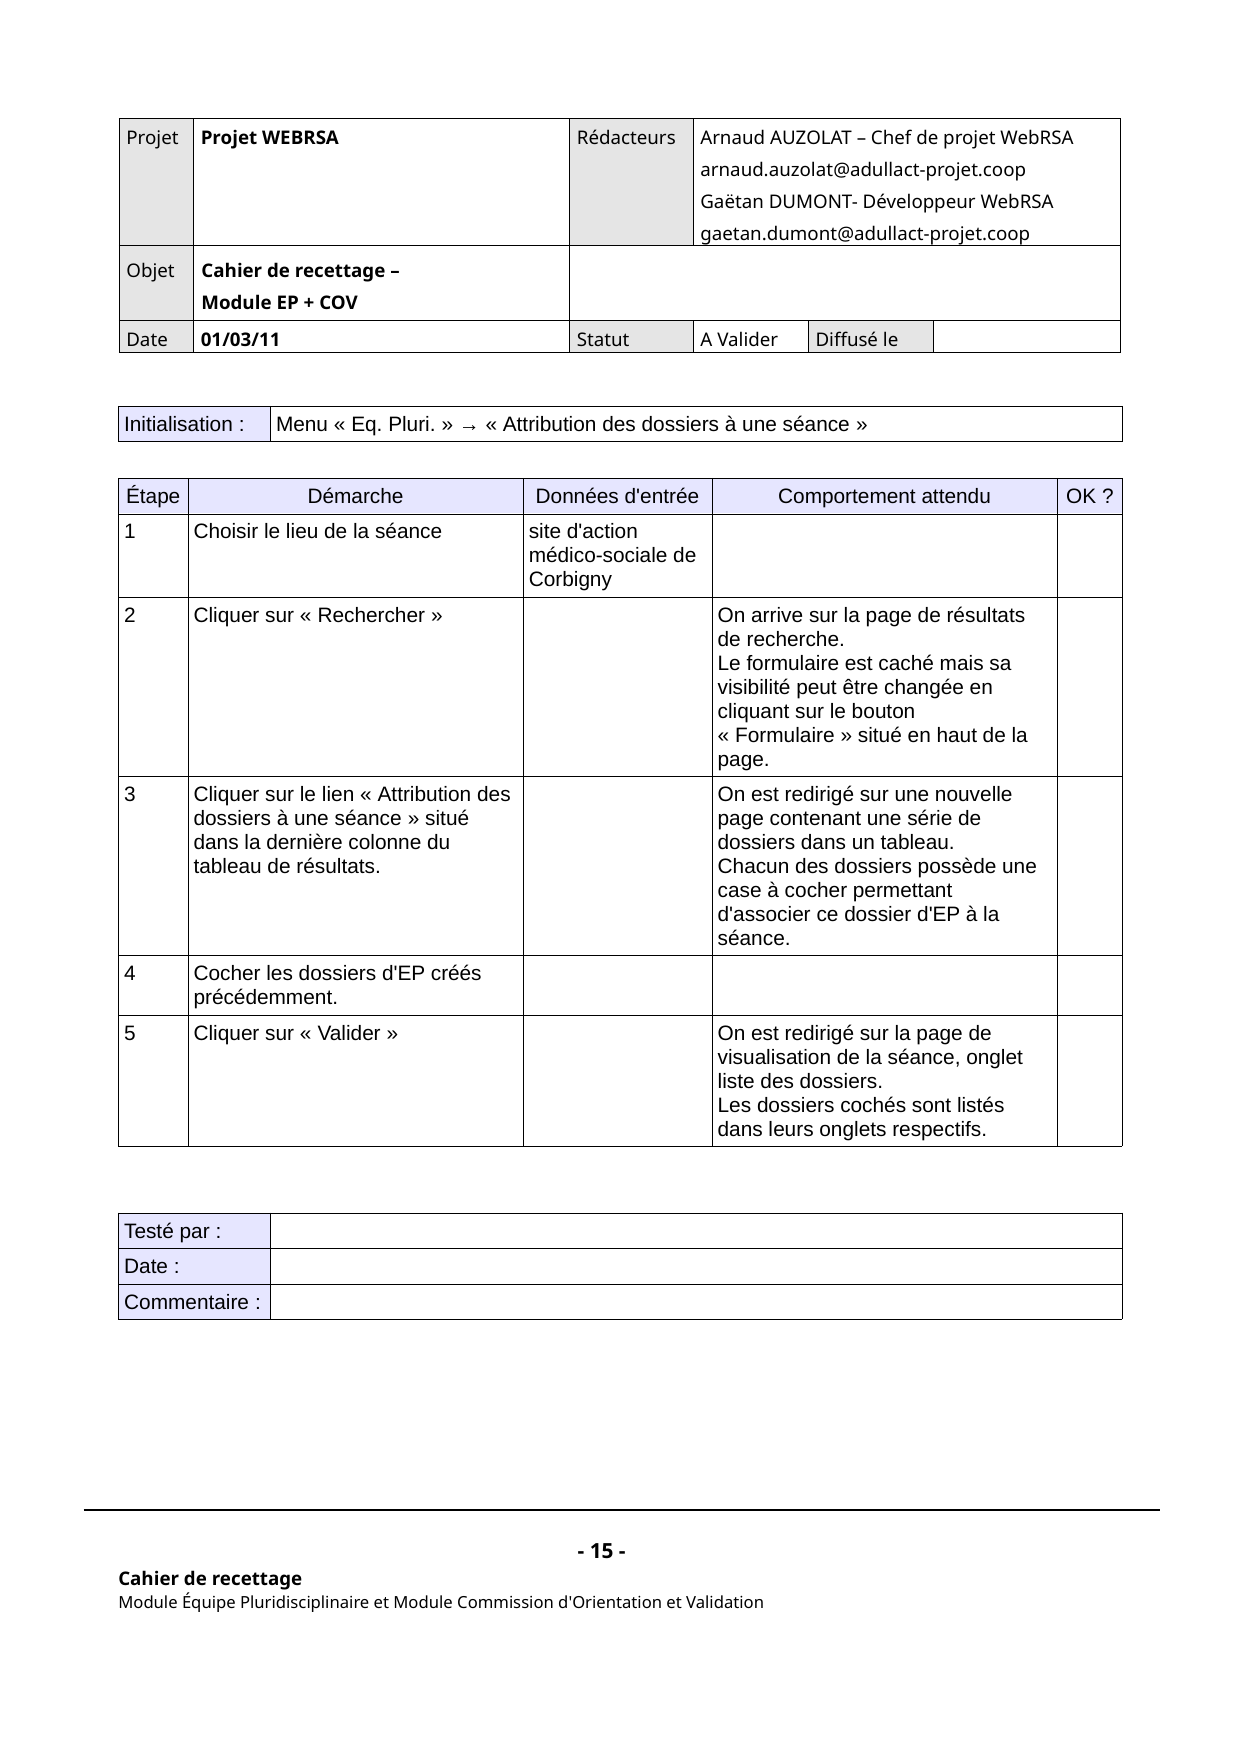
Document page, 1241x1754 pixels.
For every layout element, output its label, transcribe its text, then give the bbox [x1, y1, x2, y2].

table_cell 5 [119, 1016, 188, 1146]
table_header Comportement attendu [713, 479, 1057, 513]
table_cell 3 [119, 777, 188, 955]
table_cell Choisir le lieu de la séance [189, 515, 523, 597]
table_cell Date : [119, 1249, 270, 1284]
table_header Démarche [189, 479, 523, 513]
table_header [271, 1214, 1122, 1248]
table_cell site d'action médico-sociale de Corbigny [524, 515, 712, 597]
table_cell [524, 1016, 712, 1146]
table_cell 2 [119, 598, 188, 776]
table_header Étape [119, 479, 188, 513]
table_cell Cliquer sur « Rechercher » [189, 598, 523, 776]
table_header Testé par : [119, 1214, 270, 1248]
table_cell [271, 1285, 1122, 1319]
table_cell Cliquer sur « Valider » [189, 1016, 523, 1146]
table_cell Commentaire : [119, 1285, 270, 1319]
table_cell 4 [119, 956, 188, 1015]
table_cell [524, 598, 712, 776]
table_cell On arrive sur la page de résultats de recherche. Le formulaire est caché mais sa visibilité peut être changée en cliquant sur le bouton « Formulaire » situé en haut de la page. [713, 598, 1057, 776]
table_cell [713, 515, 1057, 597]
table_cell 1 [119, 515, 188, 597]
table_cell [713, 956, 1057, 1015]
table_header OK ? [1058, 479, 1122, 513]
table_cell [1058, 515, 1122, 597]
table_cell [1058, 777, 1122, 955]
table_header Données d'entrée [524, 479, 712, 513]
table_cell Menu « Eq. Pluri. » → « Attribution des dossiers à une séance » [271, 407, 1122, 441]
table_cell [1058, 598, 1122, 776]
table_cell Cocher les dossiers d'EP créés précédemment. [189, 956, 523, 1015]
table_cell On est redirigé sur une nouvelle page contenant une série de dossiers dans un tableau. Chacun des dossiers possède une case à cocher permettant d'associer ce dossier d'EP à la séance. [713, 777, 1057, 955]
table_cell [524, 956, 712, 1015]
table_cell Cliquer sur le lien « Attribution des dossiers à une séance » situé dans la dernière colonne du tableau de résultats. [189, 777, 523, 955]
table_cell [1058, 1016, 1122, 1146]
table_cell Initialisation : [119, 407, 270, 441]
table_cell On est redirigé sur la page de visualisation de la séance, onglet liste des dossiers. Les dossiers cochés sont listés dans leurs onglets respectifs. [713, 1016, 1057, 1146]
table_cell [271, 1249, 1122, 1284]
table_cell [1058, 956, 1122, 1015]
table_cell [524, 777, 712, 955]
